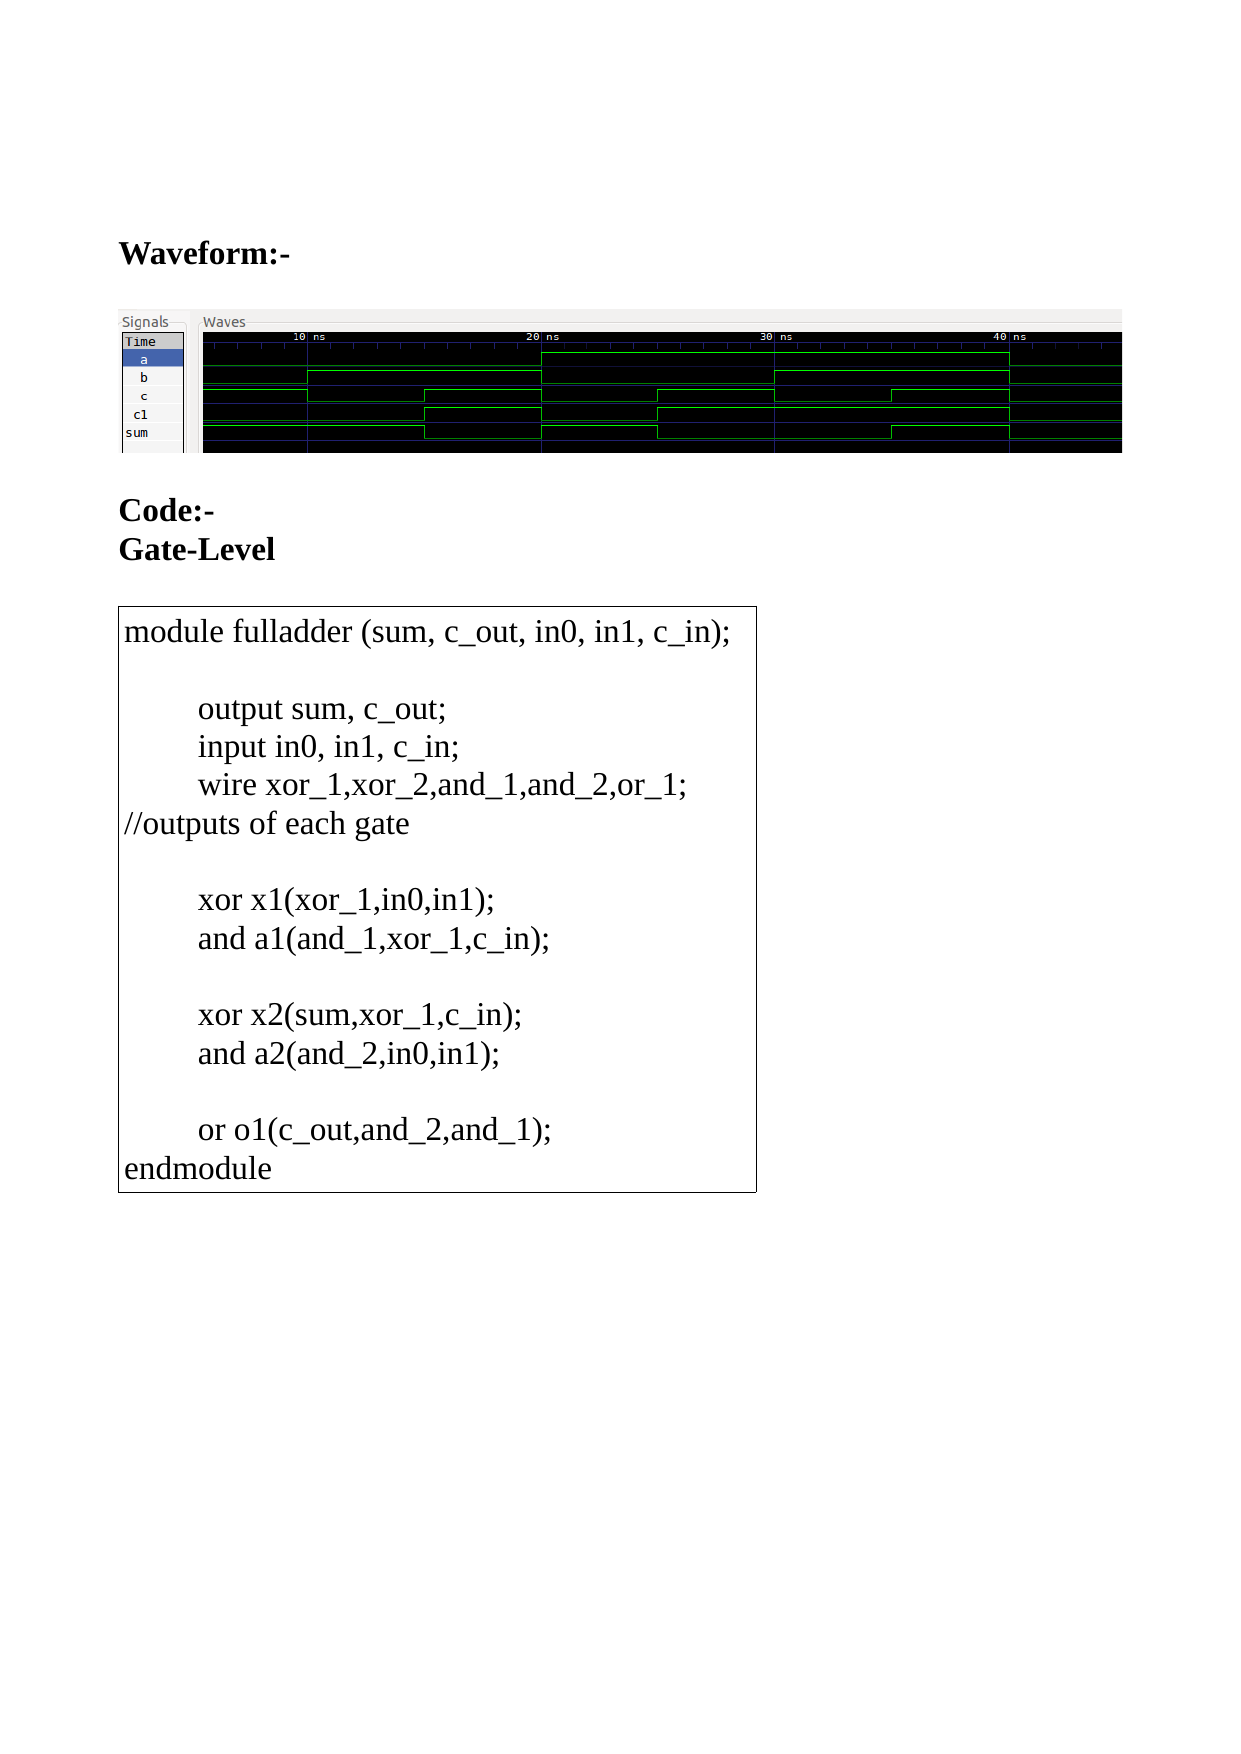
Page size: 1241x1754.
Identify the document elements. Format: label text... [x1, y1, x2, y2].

text Gate-Level [118, 529, 1122, 567]
table_header module fulladder (sum, c_out, in0, in1, c_in); output sum, c_out; input in0, in1, c_in; wire xor_1,xor_2,and_1,and_2,or_1; //outputs of each gate xor x1(xor_1,in0,in1); and a1(and_1,xor_1,c_in); xor x2(sum,xor_1,c_in); and a2(and_2,in0,in1); or o1(c_out,and_2,and_1); endmodule [119, 607, 756, 1192]
text Code:- [118, 491, 1122, 529]
picture [118, 309, 1123, 453]
text Waveform:- [118, 233, 1122, 271]
